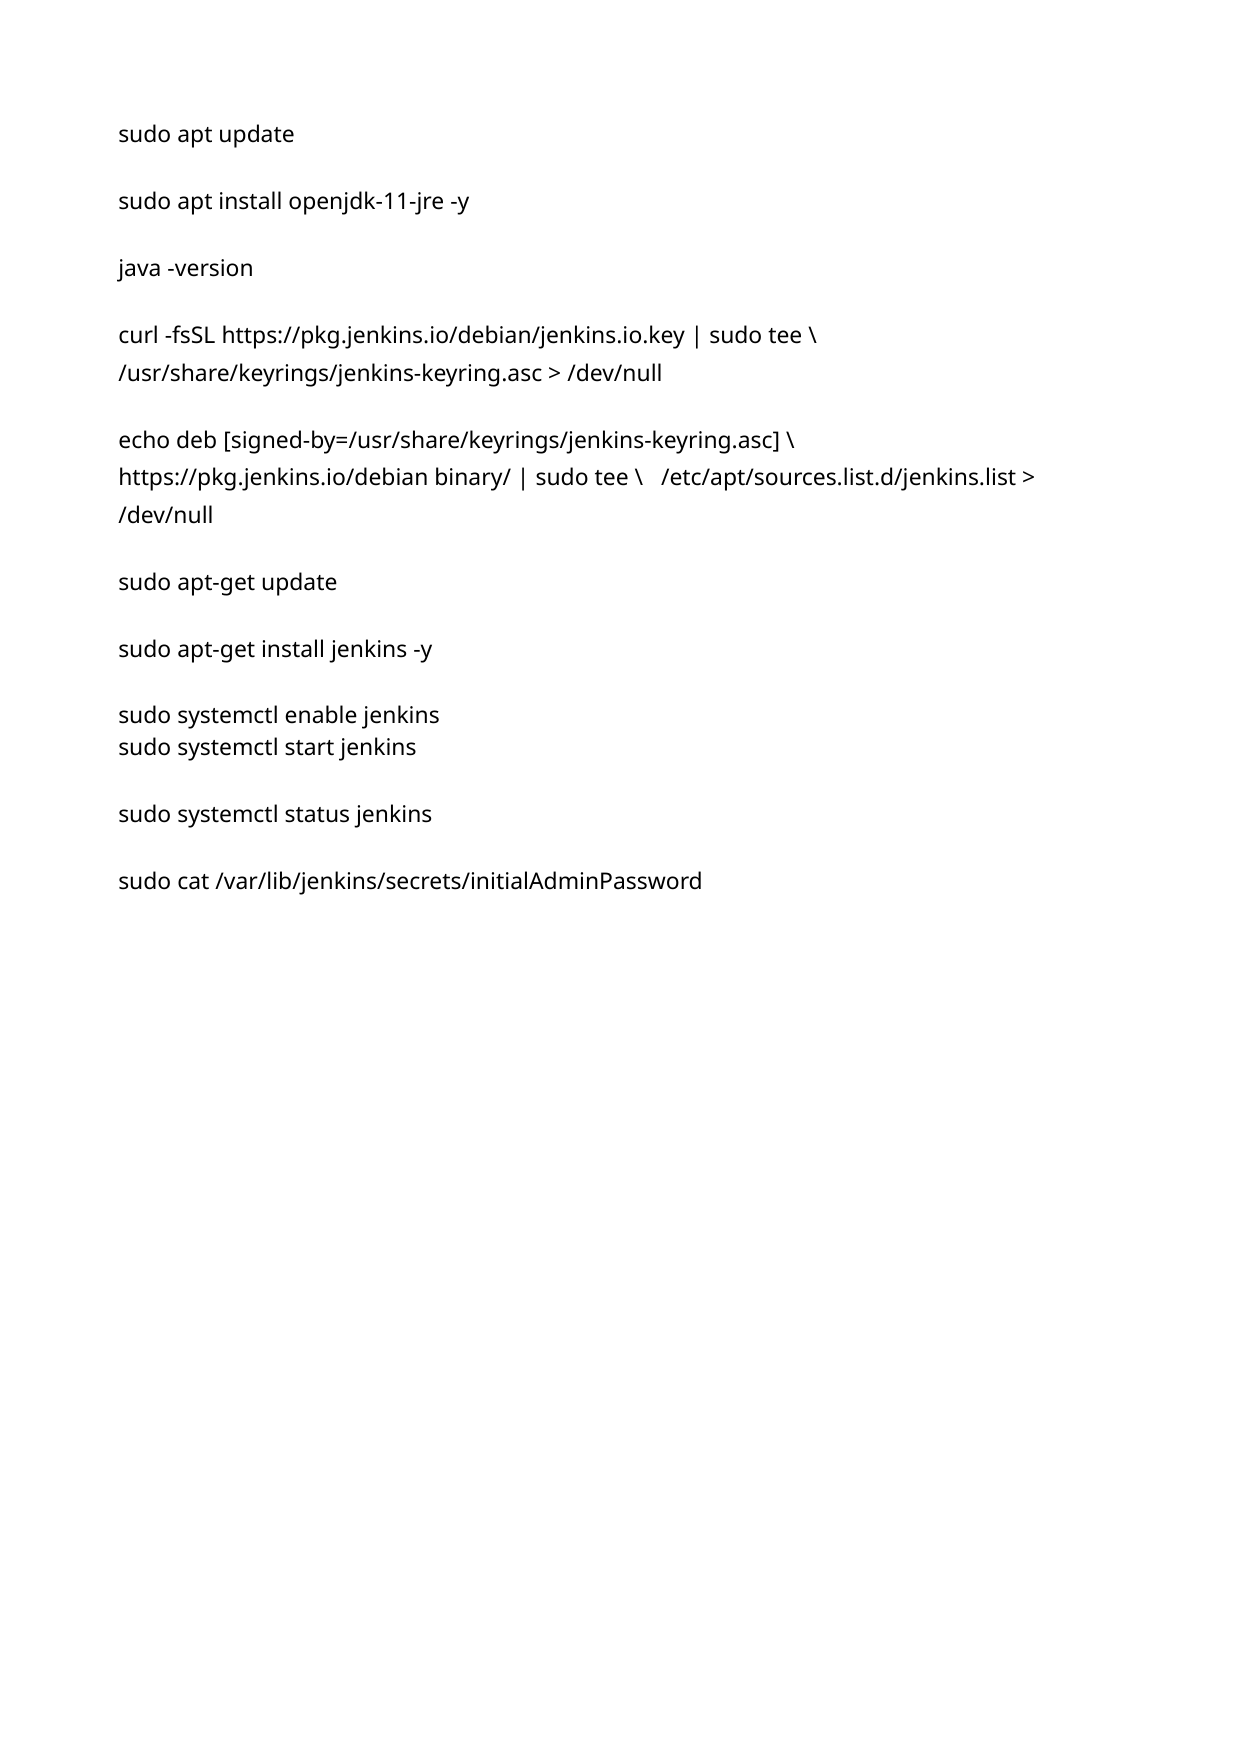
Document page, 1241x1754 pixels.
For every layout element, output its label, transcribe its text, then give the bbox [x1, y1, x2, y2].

text sudo apt-get update [118, 566, 1122, 597]
text sudo apt-get install jenkins -y [118, 632, 1122, 664]
text sudo systemctl status jenkins [118, 798, 1122, 829]
text sudo cat /var/lib/jenkins/secrets/initialAdminPassword [118, 865, 1122, 896]
text echo deb [signed-by=/usr/share/keyrings/jenkins-keyring.asc] \ https://pkg.jenkins.io/debian binary/ | sudo tee \ /etc/apt/sources.list.d/jenkins.list > /dev/null [118, 423, 1122, 530]
text curl -fsSL https://pkg.jenkins.io/debian/jenkins.io.key | sudo tee \ /usr/share/keyrings/jenkins-keyring.asc > /dev/null [118, 319, 1122, 388]
text sudo apt update [118, 118, 1122, 149]
text sudo systemctl start jenkins [118, 731, 1122, 762]
text sudo systemctl enable jenkins [118, 699, 1122, 731]
text sudo apt install openjdk-11-jre -y [118, 185, 1122, 216]
text java -version [118, 252, 1122, 283]
